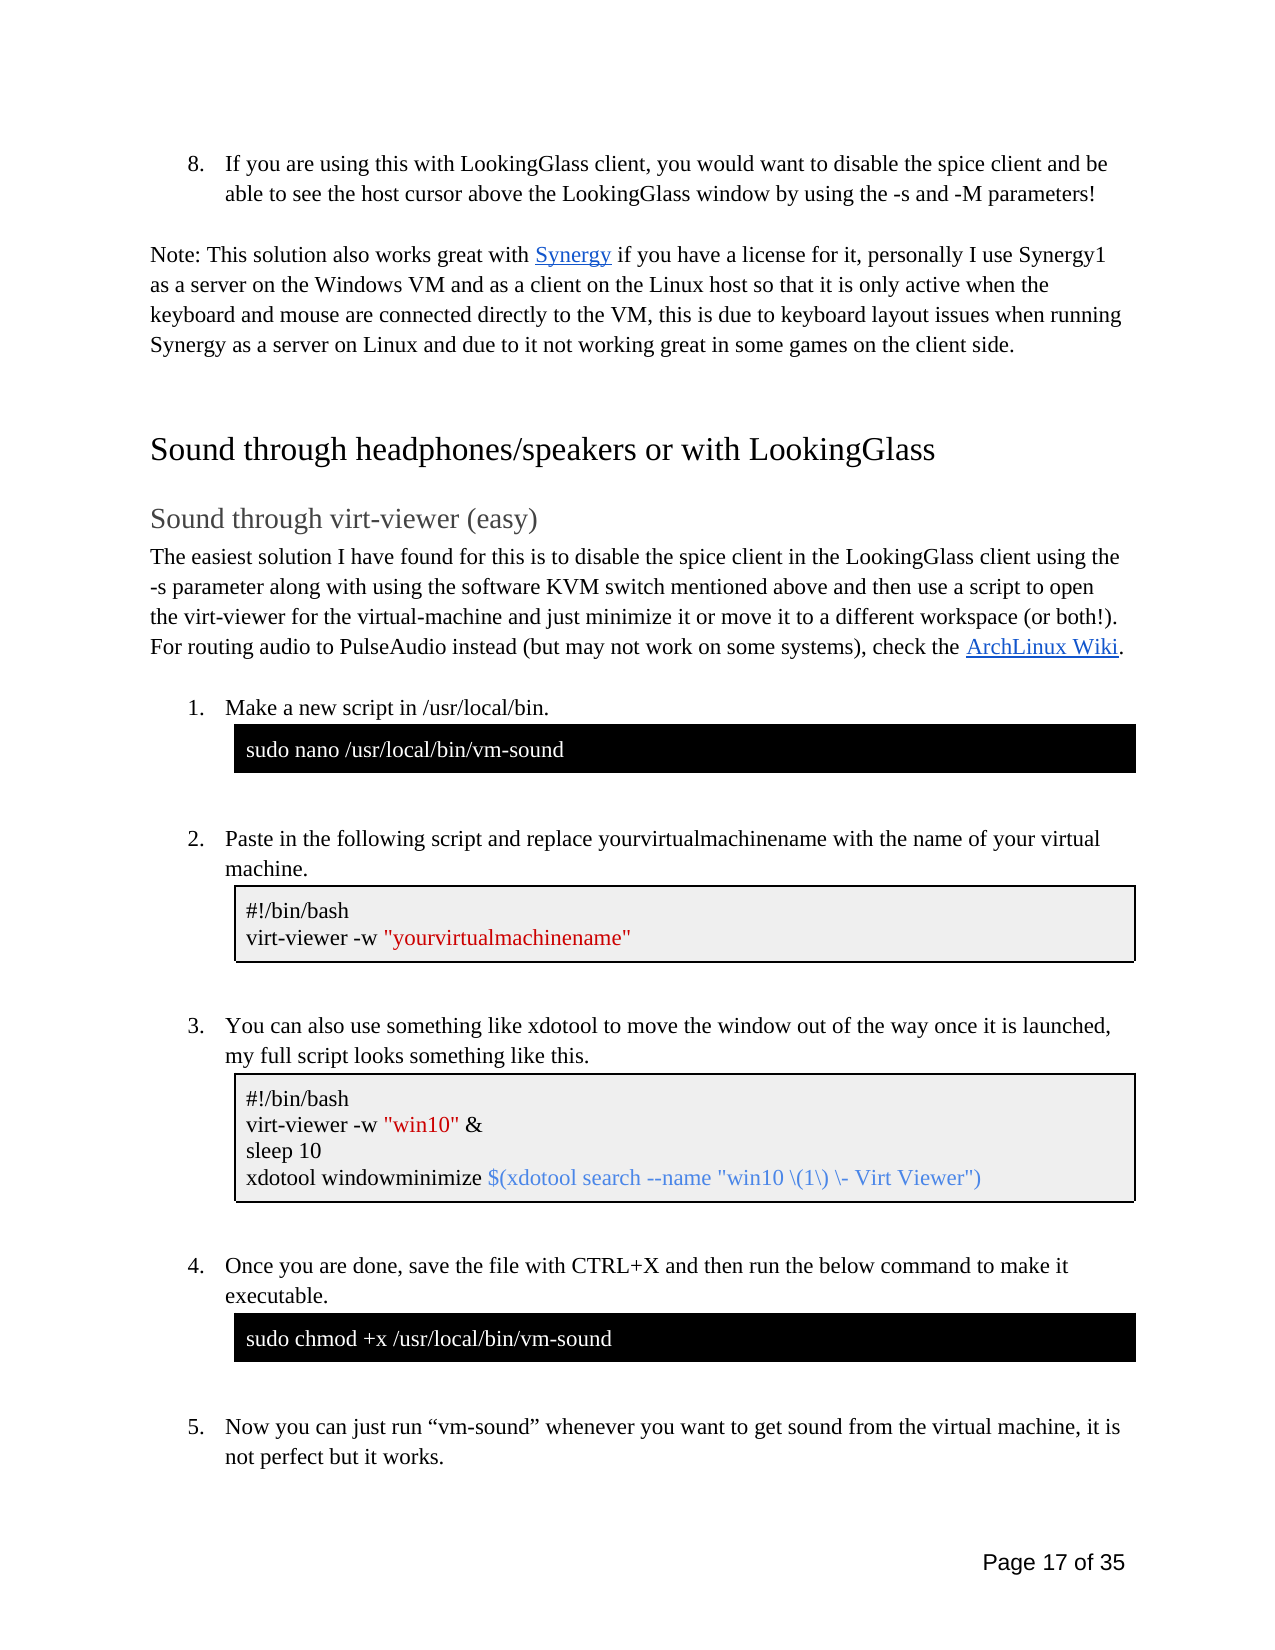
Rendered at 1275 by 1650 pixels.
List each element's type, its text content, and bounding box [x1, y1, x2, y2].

list You can also use something like xdotool to move the window out of the way once it is launched, my full script looks something like this. [187, 1012, 1125, 1068]
table_cell [236, 775, 1134, 822]
list If you are using this with LookingGlass client, you would want to disable the spice client and be able to see the host cursor above the LookingGlass window by using the -s and -M parameters! [187, 150, 1125, 207]
list Paste in the following script and replace yourvirtualmachinename with the name of your virtual machine. [187, 824, 1125, 881]
table_header #!/bin/bash virt-viewer -w "win10" & sleep 10 xdotool windowminimize $(xdotool search --name "win10 \(1\) \- Virt Viewer") [236, 1075, 1134, 1201]
table_cell [236, 1364, 1134, 1411]
list Once you are done, save the file with CTRL+X and then run the below command to make it executable. [187, 1252, 1125, 1309]
table_cell [236, 1203, 1134, 1250]
list Now you can just run “vm-sound” whenever you want to get sound from the virtual machine, it is not perfect but it works. [187, 1413, 1125, 1470]
text The easiest solution I have found for this is to disable the spice client in the LookingGlass client using the -s parameter along with using the software KVM switch mentioned above and then use a script to open the virt-viewer for the virtual-machine and just minimize it or move it to a different workspace (or both!). For routing audio to PulseAudio instead (but may not work on some systems), check the ArchLinux Wiki. [150, 543, 1125, 660]
subtitle Sound through headphones/speakers or with LookingGlass [150, 429, 1125, 467]
text Note: This solution also works great with Synergy if you have a license for it, personally I use Synergy1 as a server on the Windows VM and as a client on the Linux host so that it is only active when the keyboard and mouse are connected directly to the VM, this is due to keyboard layout issues when running Synergy as a server on Linux and due to it not working great in some games on the client side. [150, 241, 1125, 358]
table_header sudo chmod +x /usr/local/bin/vm-sound [236, 1315, 1134, 1362]
subtitle Sound through virt-viewer (easy) [150, 501, 1125, 534]
list Make a new script in /usr/local/bin. [187, 694, 1125, 720]
table_cell [236, 963, 1134, 1010]
table_header sudo nano /usr/local/bin/vm-sound [236, 726, 1134, 773]
table_header #!/bin/bash virt-viewer -w "yourvirtualmachinename" [236, 887, 1134, 961]
